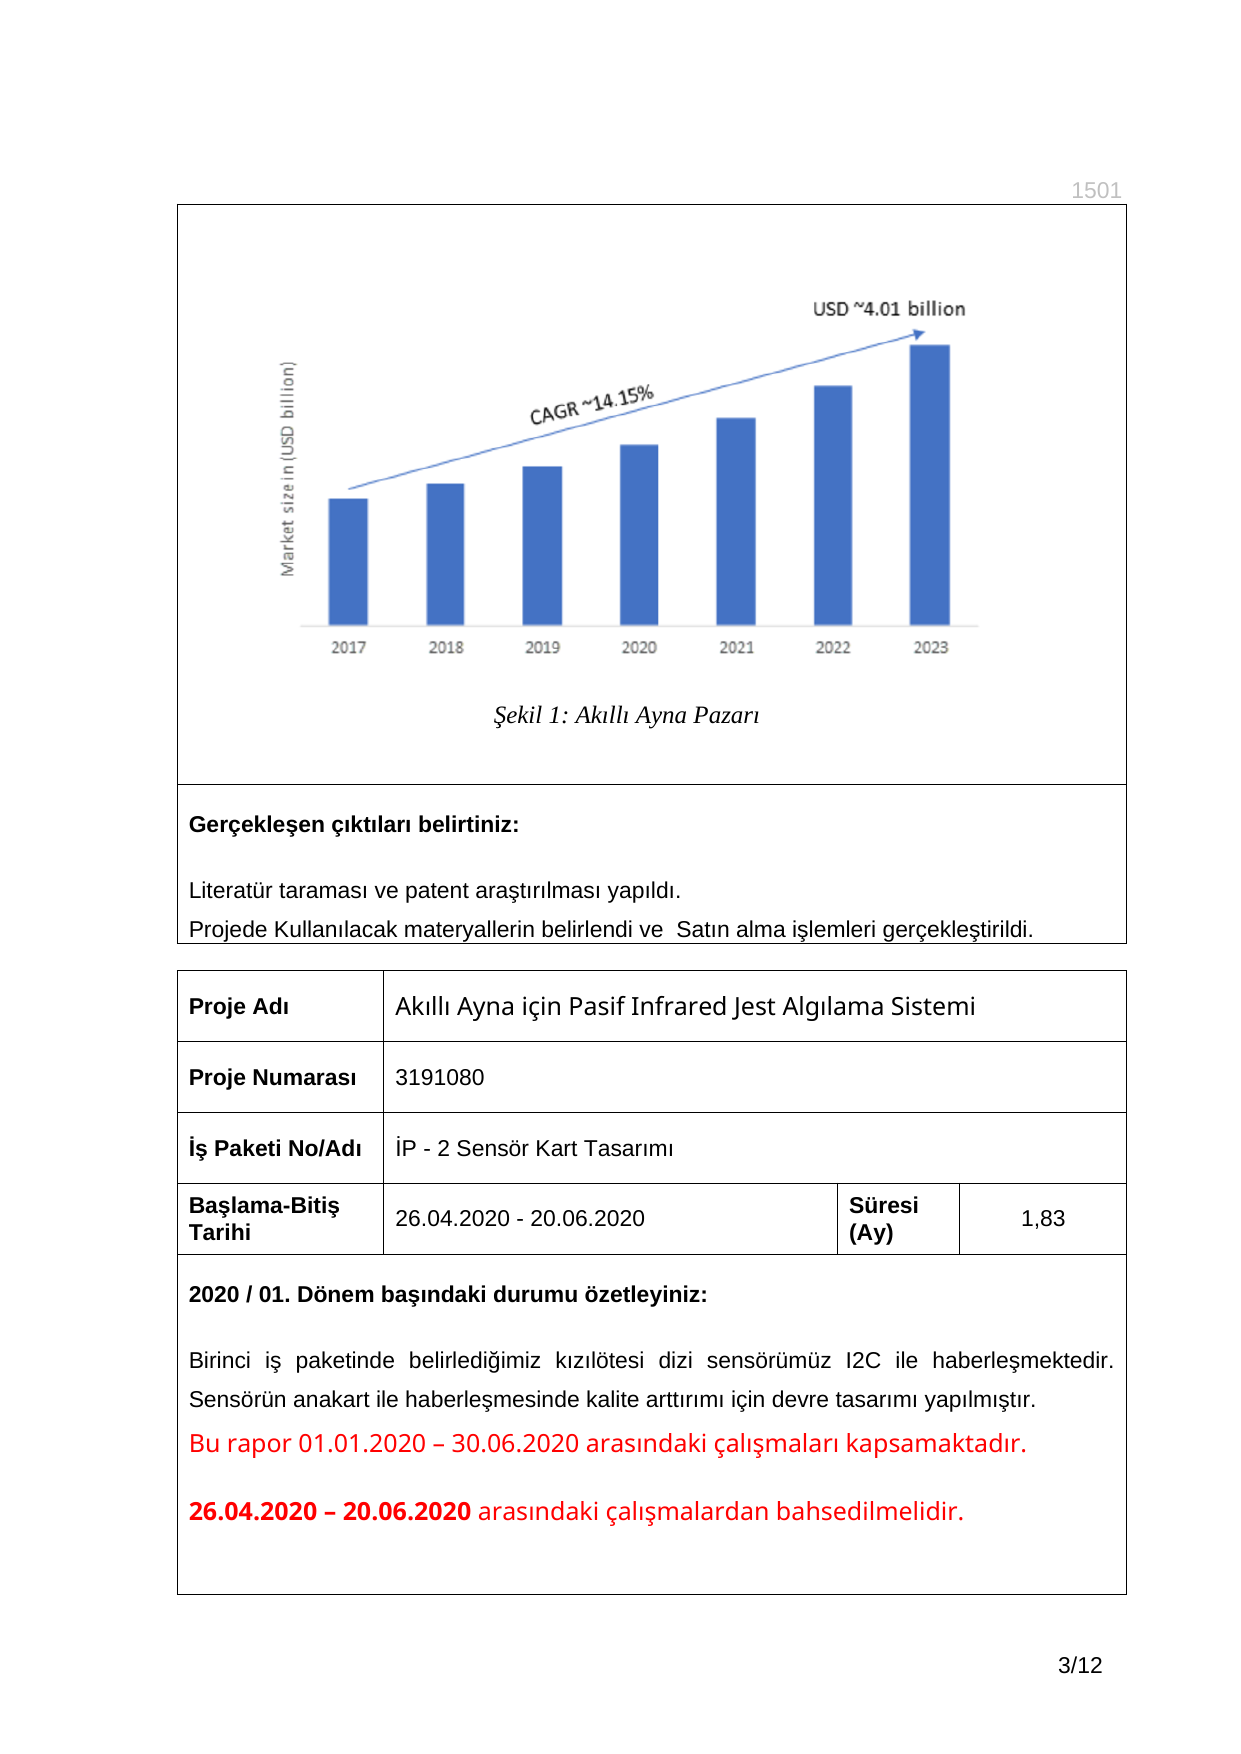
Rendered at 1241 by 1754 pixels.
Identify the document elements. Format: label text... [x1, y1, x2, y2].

table_cell 26.04.2020 - 20.06.2020 [384, 1184, 837, 1253]
table_cell 2020 / 01. Dönemi içinde yapılan çalışmaları açıklayınız: Proje planında gerekli görülen revizyonlar yapılarak proje planı kesinleştirildi. Proje için detaylı literatür taraması ve patent araştırılması ekip tarafından yapıldı. -Proje isterlerinin belirlenmesi: Kullanılacak Mikro denetleyici seçimi yapıldı. Proje içinde kullanılacak sensör hakkında araştırma yapıldı ve rapor haline getirildi, market hakkında bilgi sahibi olundu. Proje için en uygun sensör seçimi yapıldı. -Ticari hacim ve yatırım araştırması: Dünya çapında akıllı aynalar pazarının 2017'de 1,81 milyar ABD dolarından 2023'te 4,01 milyar ABD dolarına çıkması ve tahmin döneminde yıllık bileşik büyüme oranında (CAGR)% 14,15'e çıkması bekleniyor. [178, 205, 1126, 784]
table_cell 1,83 [960, 1184, 1126, 1253]
picture [262, 226, 992, 701]
table_cell Gerçekleşen çıktıları belirtiniz: Literatür taraması ve patent araştırılması yapıldı. Projede Kullanılacak materyallerin belirlendi ve Satın alma işlemleri gerçekleştirildi. [178, 785, 1126, 943]
table_cell 2020 / 01. Dönem başındaki durumu özetleyiniz: Birinci iş paketinde belirlediğimiz kızılötesi dizi sensörümüz I2C ile haberleşmektedir. Sensörün anakart ile haberleşmesinde kalite arttırımı için devre tasarımı yapılmıştır. Bu rapor 01.01.2020 – 30.06.2020 arasındaki çalışmaları kapsamaktadır. 26.04.2020 – 20.06.2020 arasındaki çalışmalardan bahsedilmelidir. [178, 1255, 1126, 1594]
table_cell Proje Numarası [178, 1042, 383, 1112]
table_header Proje Adı [178, 971, 383, 1041]
table_cell 3191080 [384, 1042, 1126, 1112]
table_cell Süresi (Ay) [838, 1184, 959, 1253]
table_header Akıllı Ayna için Pasif Infrared Jest Algılama Sistemi [384, 971, 1126, 1041]
table_cell Başlama-Bitiş Tarihi [178, 1184, 383, 1253]
table_cell İş Paketi No/Adı [178, 1113, 383, 1183]
table_cell İP - 2 Sensör Kart Tasarımı [384, 1113, 1126, 1183]
